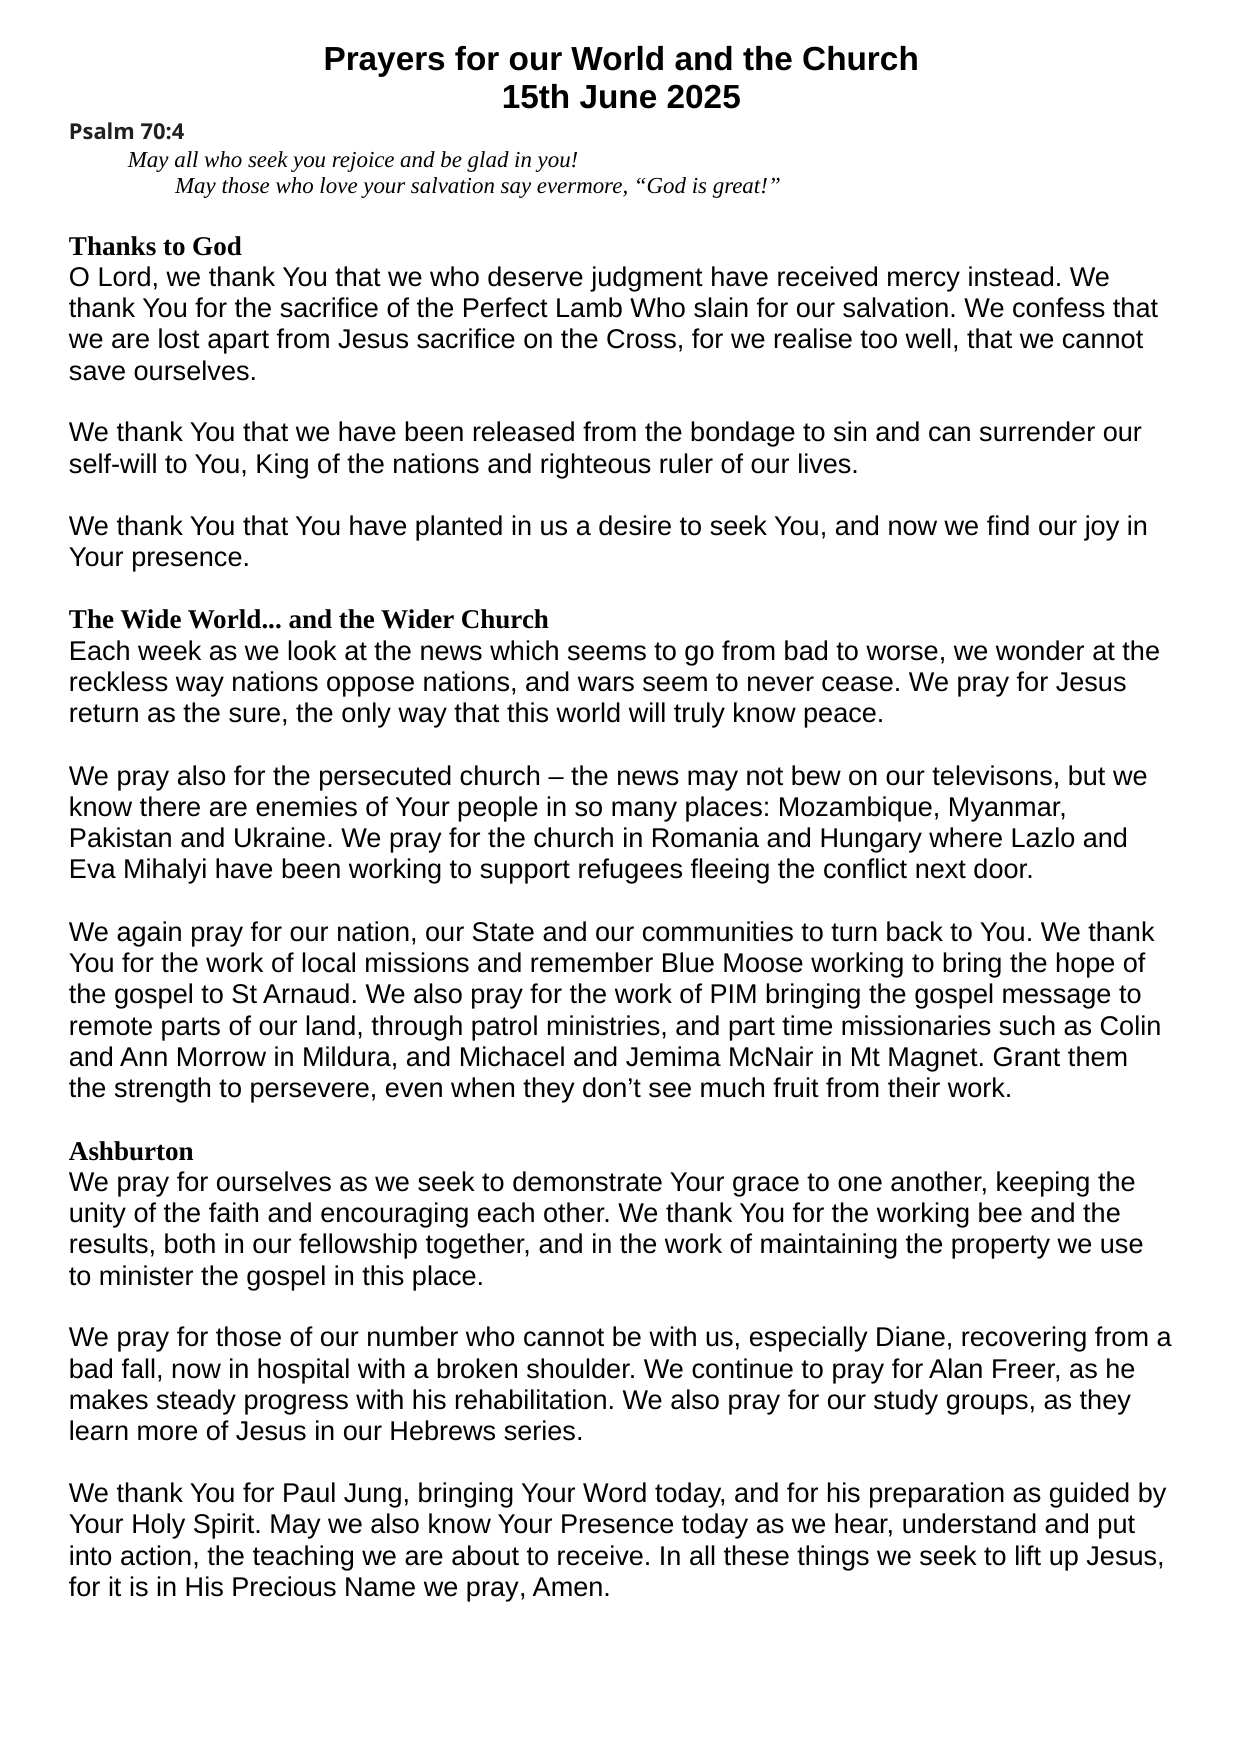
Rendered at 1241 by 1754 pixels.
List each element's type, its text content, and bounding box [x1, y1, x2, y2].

text May all who seek you rejoice and be glad in you! May those who love your salvation say evermore, “God is great!” [128, 146, 1173, 198]
text We thank You that You have planted in us a desire to seek You, and now we find our joy in Your presence. [69, 510, 1173, 572]
text The Wide World... and the Wider Church [69, 603, 1173, 634]
text Psalm 70:4 [69, 116, 1173, 146]
text Ashburton [69, 1134, 1173, 1166]
text We pray also for the persecuted church – the news may not bew on our televisons, but we know there are enemies of Your people in so many places: Mozambique, Myanmar, Pakistan and Ukraine. We pray for the church in Romania and Hungary where Lazlo and Eva Mihalyi have been working to support refugees fleeing the conflict next door. [69, 759, 1173, 884]
text We thank You that we have been released from the bondage to sin and can surrender our self-will to You, King of the nations and righteous ruler of our lives. [69, 416, 1173, 479]
text We again pray for our nation, our State and our communities to turn back to You. We thank You for the work of local missions and remember Blue Moose working to bring the hope of the gospel to St Arnaud. We also pray for the work of PIM bringing the gospel message to remote parts of our land, through patrol ministries, and part time missionaries such as Colin and Ann Morrow in Mildura, and Michacel and Jemima McNair in Mt Magnet. Grant them the strength to persevere, even when they don’t see much fruit from their work. [69, 916, 1173, 1103]
text O Lord, we thank You that we who deserve judgment have received mercy instead. We thank You for the sacrifice of the Perfect Lamb Who slain for our salvation. We confess that we are lost apart from Jesus sacrifice on the Cross, for we realise too well, that we cannot save ourselves. [69, 261, 1173, 386]
text 15th June 2025 [69, 77, 1173, 116]
text Each week as we look at the news which seems to go from bad to worse, we wonder at the reckless way nations oppose nations, and wars seem to never cease. We pray for Jesus return as the sure, the only way that this world will truly know peace. [69, 634, 1173, 728]
text Thanks to God [69, 229, 1173, 261]
text Prayers for our World and the Church [69, 39, 1173, 77]
text We thank You for Paul Jung, bringing Your Word today, and for his preparation as guided by Your Holy Spirit. May we also know Your Presence today as we hear, understand and put into action, the teaching we are about to receive. In all these things we seek to lift up Jesus, for it is in His Precious Name we pray, Amen. [69, 1477, 1173, 1602]
text We pray for those of our number who cannot be with us, especially Diane, recovering from a bad fall, now in hospital with a broken shoulder. We continue to pray for Alan Freer, as he makes steady progress with his rehabilitation. We also pray for our study groups, as they learn more of Jesus in our Hebrews series. [69, 1321, 1173, 1446]
text We pray for ourselves as we seek to demonstrate Your grace to one another, keeping the unity of the faith and encouraging each other. We thank You for the working bee and the results, both in our fellowship together, and in the work of maintaining the property we use to minister the gospel in this place. [69, 1166, 1173, 1291]
